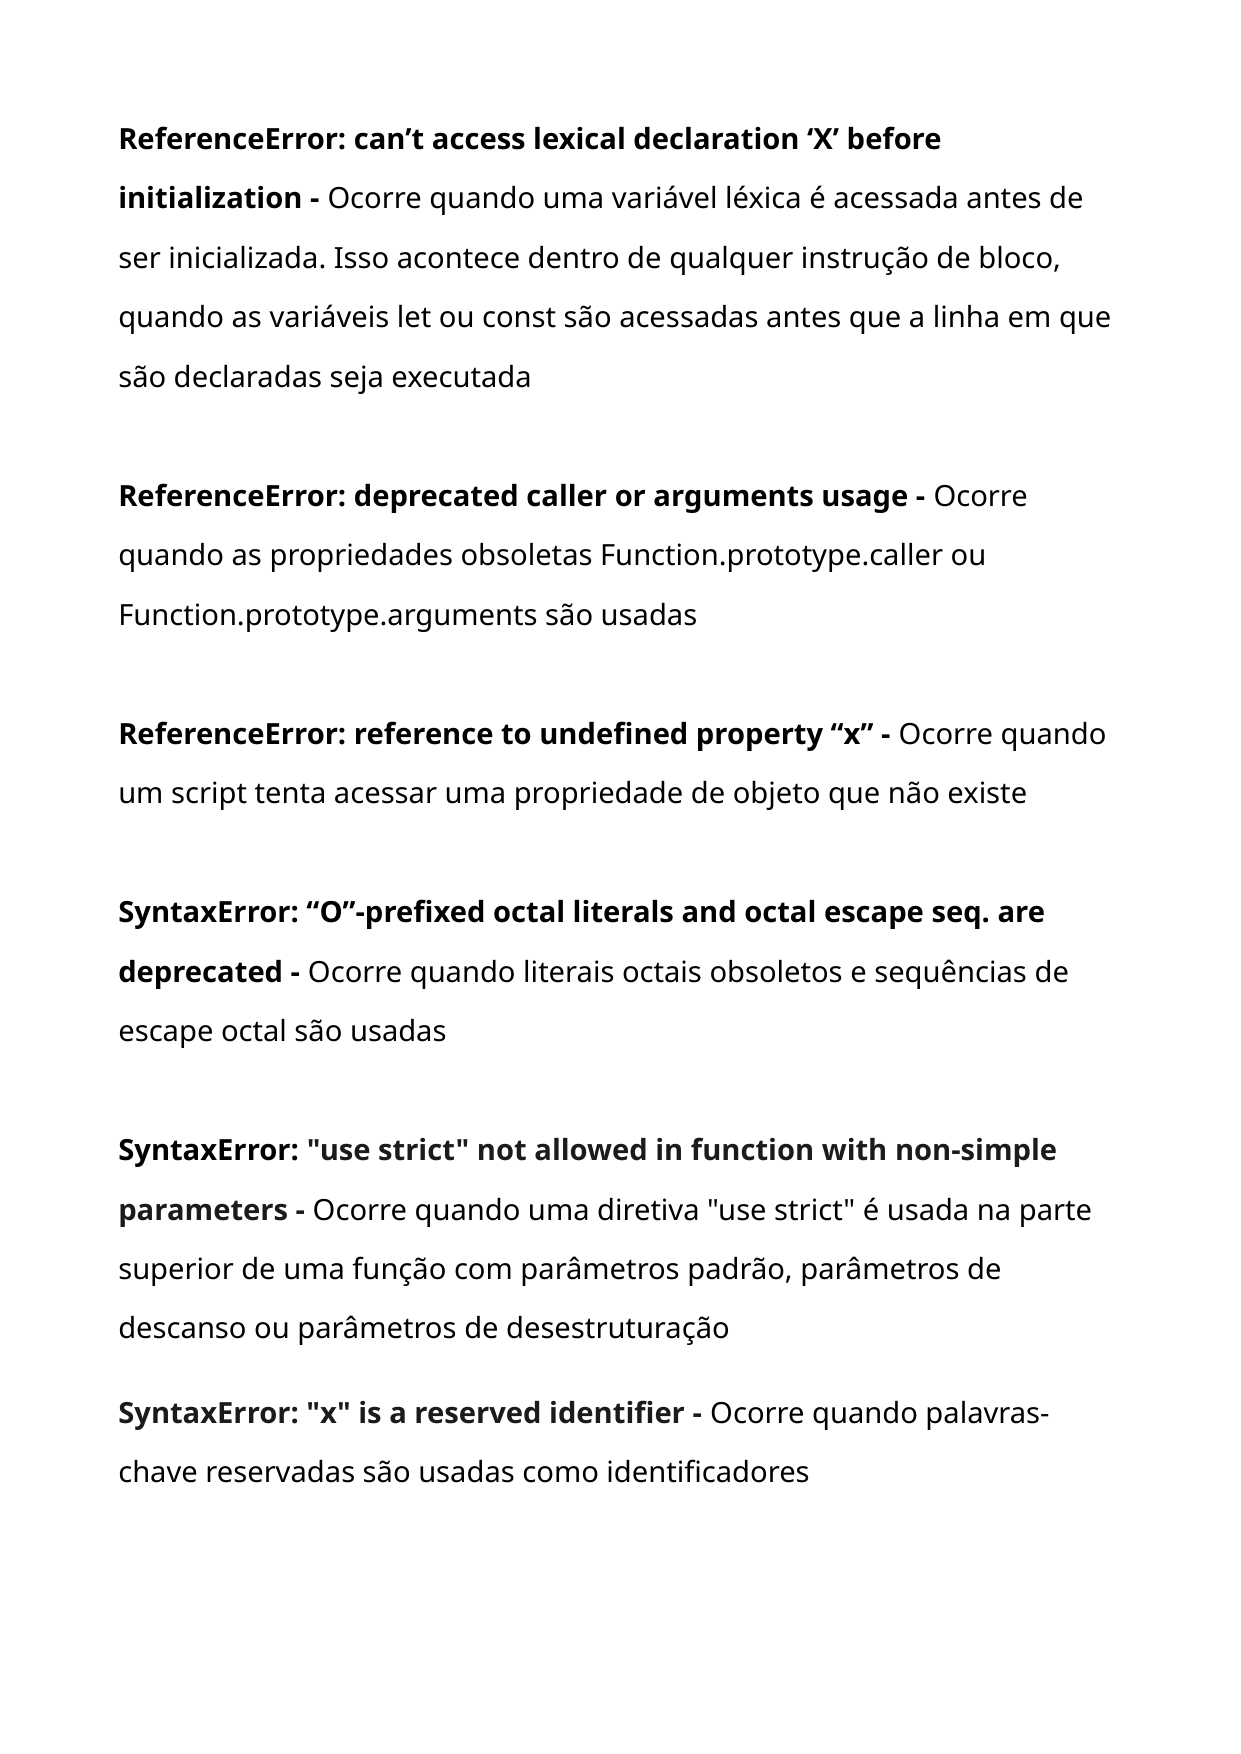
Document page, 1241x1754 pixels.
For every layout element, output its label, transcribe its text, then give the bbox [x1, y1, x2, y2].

text SyntaxError: “O”-prefixed octal literals and octal escape seq. are deprecated - Ocorre quando literais octais obsoletos e sequências de escape octal são usadas [118, 891, 1122, 1050]
text ReferenceError: can’t access lexical declaration ‘X’ before initialization - Ocorre quando uma variável léxica é acessada antes de ser inicializada. Isso acontece dentro de qualquer instrução de bloco, quando as variáveis let ou const são acessadas antes que a linha em que são declaradas seja executada [118, 118, 1122, 396]
text SyntaxError: "use strict" not allowed in function with non-simple parameters - Ocorre quando uma diretiva "use strict" é usada na parte superior de uma função com parâmetros padrão, parâmetros de descanso ou parâmetros de desestruturação [118, 1129, 1122, 1347]
text ReferenceError: deprecated caller or arguments usage - Ocorre quando as propriedades obsoletas Function.prototype.caller ou Function.prototype.arguments são usadas [118, 475, 1122, 634]
text ReferenceError: reference to undefined property “x” - Ocorre quando um script tenta acessar uma propriedade de objeto que não existe [118, 713, 1122, 812]
subtitle SyntaxError: "x" is a reserved identifier - Ocorre quando palavras-chave reservadas são usadas como identificadores [118, 1392, 1122, 1491]
